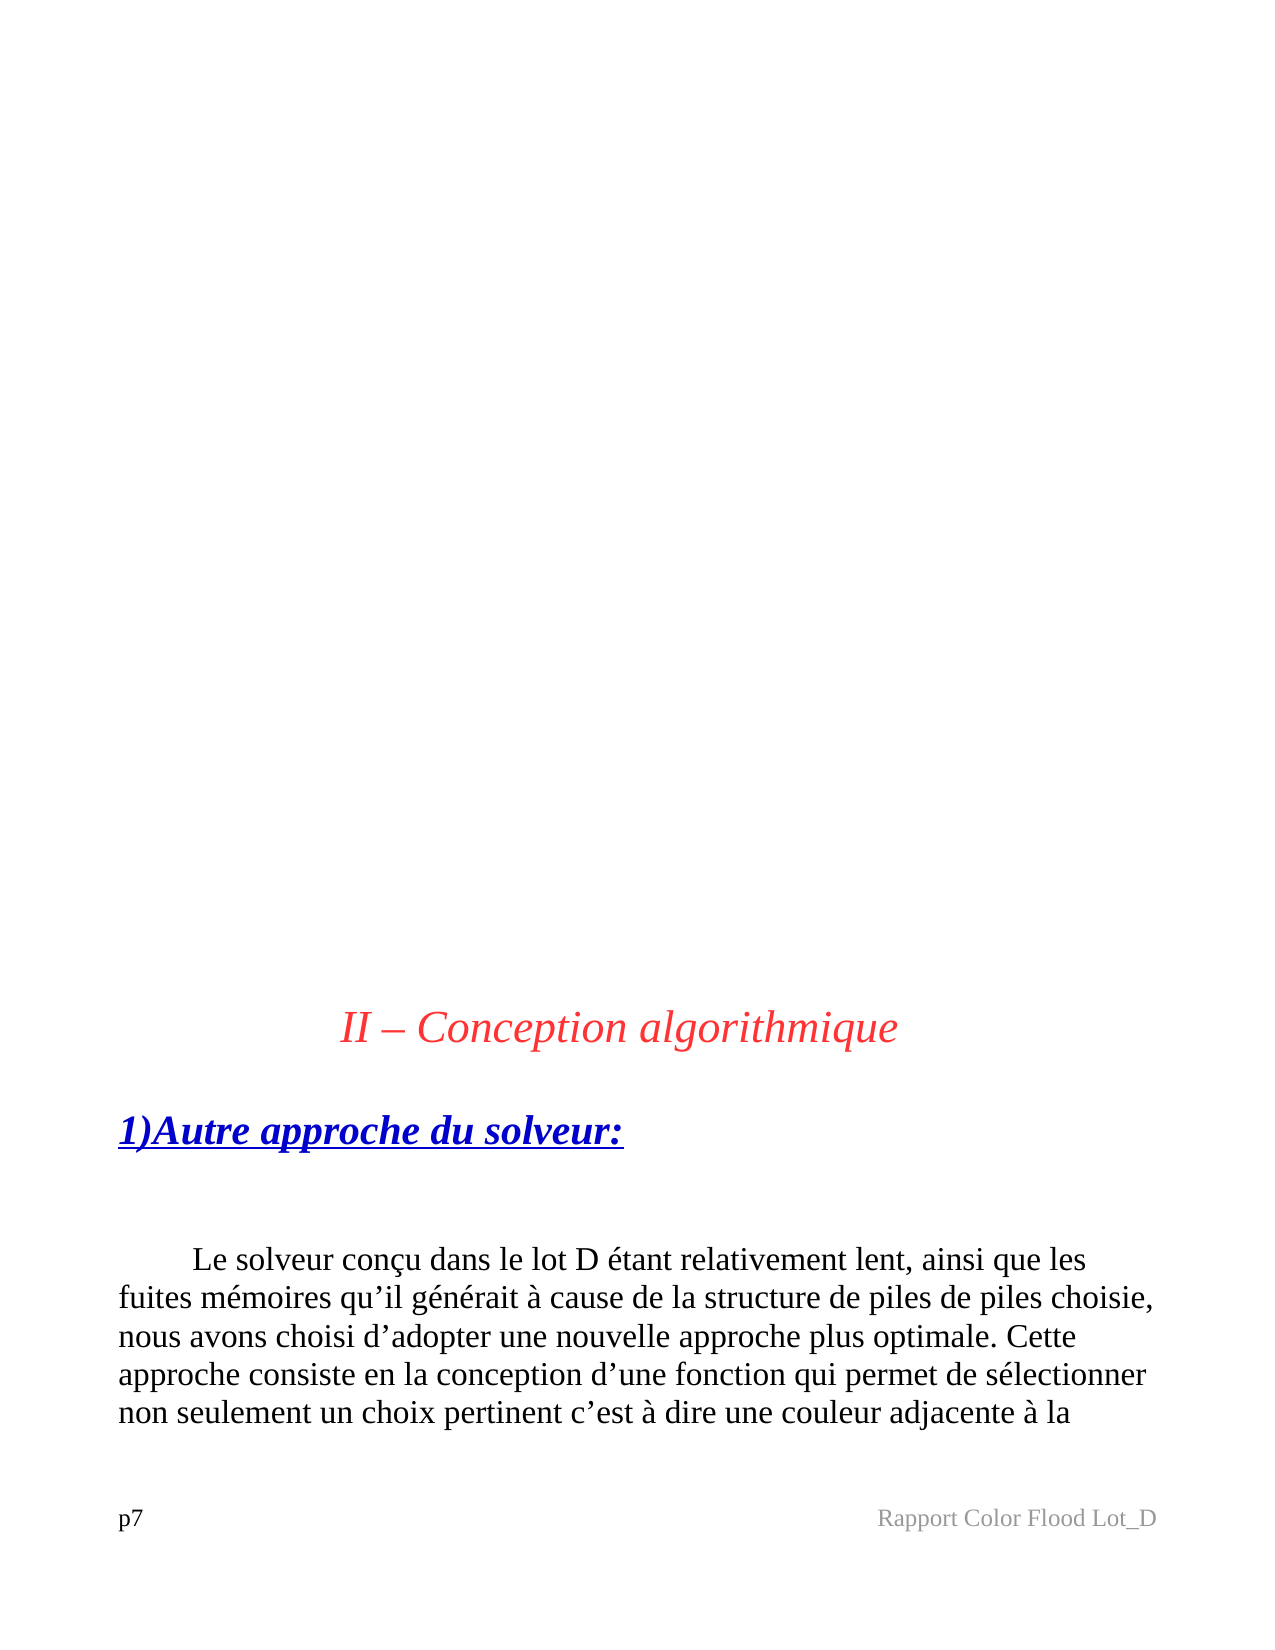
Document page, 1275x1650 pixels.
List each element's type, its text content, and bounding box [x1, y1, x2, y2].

text 1)Autre approche du solveur: [118, 1105, 1157, 1153]
text II – Conception algorithmique [118, 1000, 1157, 1052]
text Le solveur conçu dans le lot D étant relativement lent, ainsi que les fuites mémoires qu’il générait à cause de la structure de piles de piles choisie, nous avons choisi d’adopter une nouvelle approche plus optimale. Cette approche consiste en la conception d’une fonction qui permet de sélectionner non seulement un choix pertinent c’est à dire une couleur adjacente à la [118, 1239, 1157, 1431]
